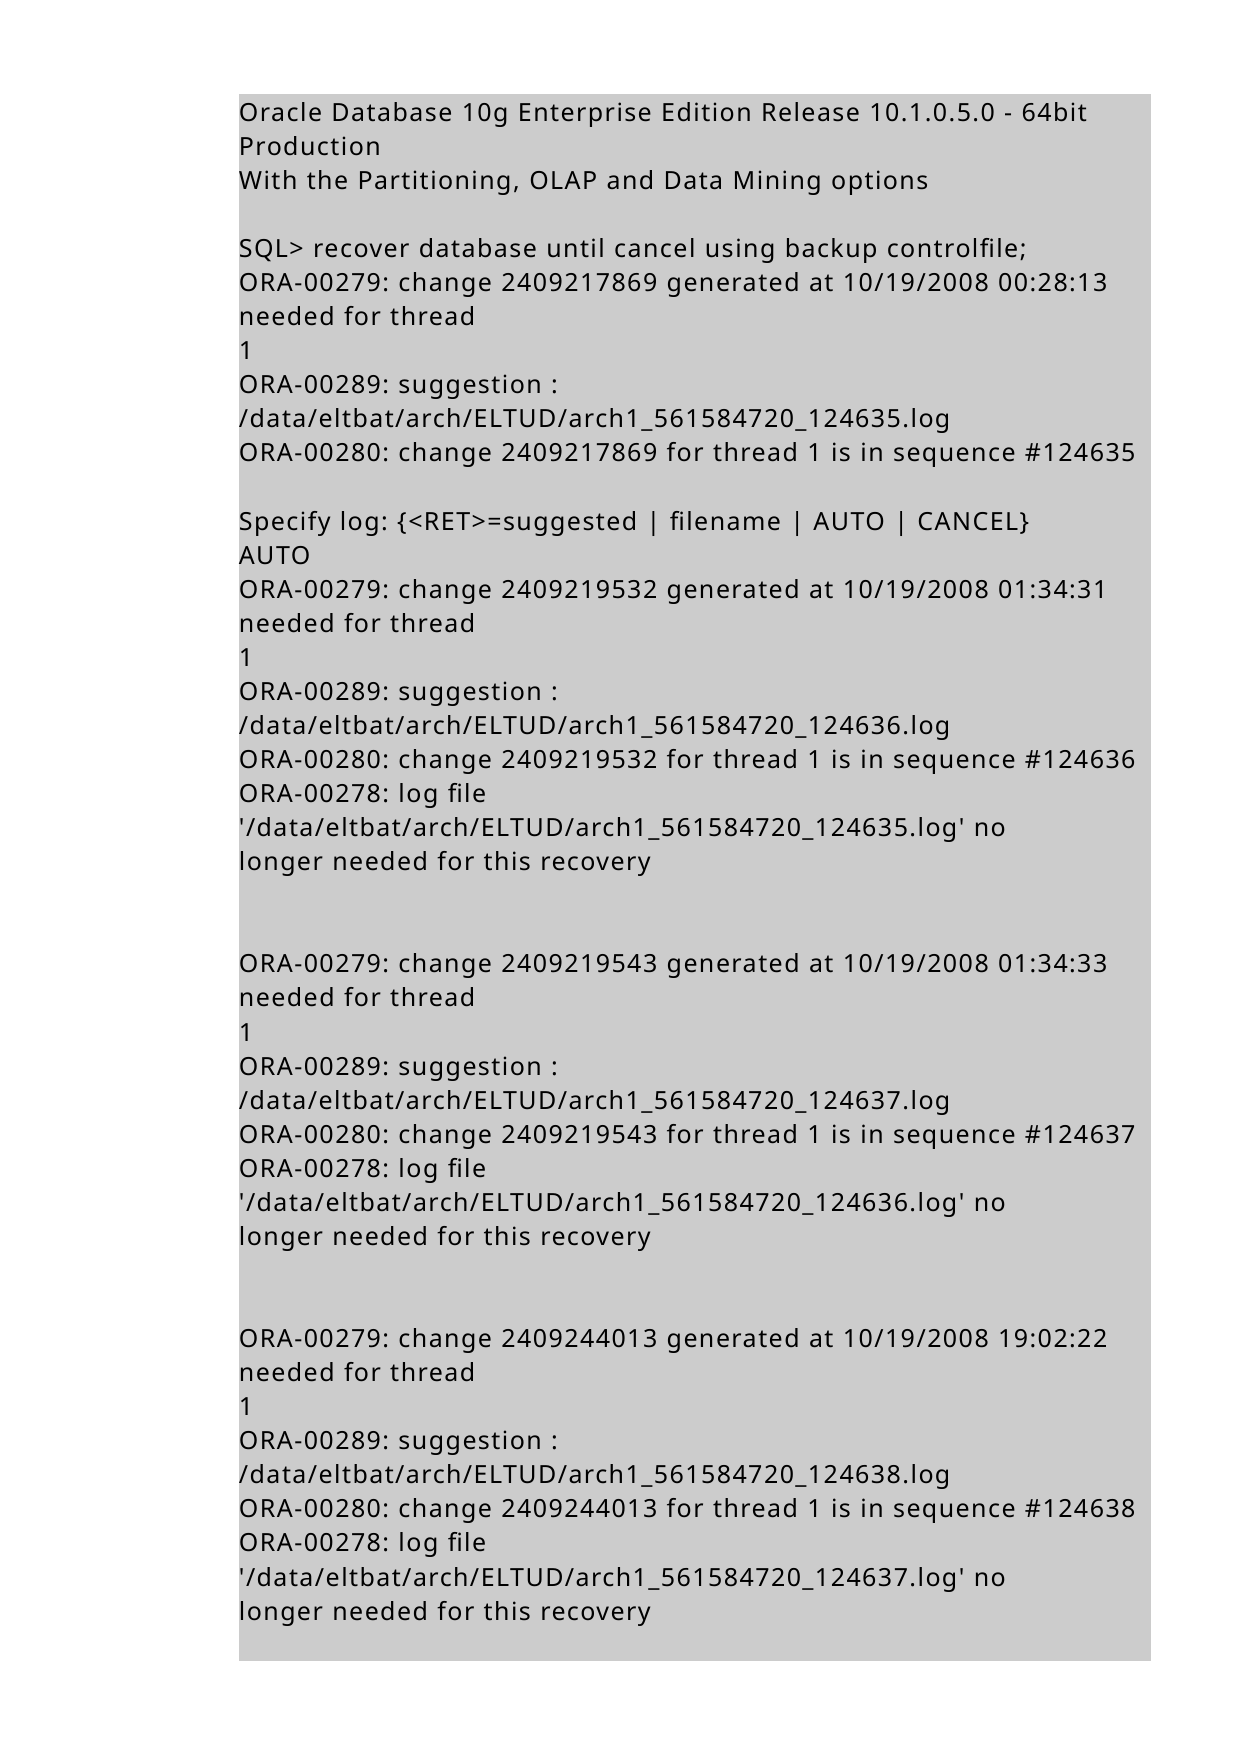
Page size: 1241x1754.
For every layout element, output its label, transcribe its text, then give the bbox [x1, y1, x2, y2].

text AUTO [239, 537, 1151, 571]
text ORA-00289: suggestion : /data/eltbat/arch/ELTUD/arch1_561584720_124638.log [239, 1423, 1151, 1491]
text longer needed for this recovery [239, 1218, 1151, 1253]
text 1 [239, 1389, 1151, 1423]
text ORA-00280: change 2409217869 for thread 1 is in sequence #124635 [239, 435, 1151, 469]
text ORA-00279: change 2409217869 generated at 10/19/2008 00:28:13 needed for thread [239, 265, 1151, 333]
text ORA-00280: change 2409244013 for thread 1 is in sequence #124638 [239, 1491, 1151, 1525]
text longer needed for this recovery [239, 1593, 1151, 1627]
text ORA-00279: change 2409244013 generated at 10/19/2008 19:02:22 needed for thread [239, 1321, 1151, 1389]
text ORA-00280: change 2409219532 for thread 1 is in sequence #124636 [239, 742, 1151, 776]
text ORA-00280: change 2409219543 for thread 1 is in sequence #124637 [239, 1116, 1151, 1150]
text ORA-00278: log file '/data/eltbat/arch/ELTUD/arch1_561584720_124636.log' no [239, 1150, 1151, 1218]
text ORA-00289: suggestion : /data/eltbat/arch/ELTUD/arch1_561584720_124636.log [239, 673, 1151, 742]
text ORA-00279: change 2409219543 generated at 10/19/2008 01:34:33 needed for thread [239, 946, 1151, 1014]
text Specify log: {<RET>=suggested | filename | AUTO | CANCEL} [239, 503, 1151, 537]
text 1 [239, 333, 1151, 367]
text ORA-00289: suggestion : /data/eltbat/arch/ELTUD/arch1_561584720_124635.log [239, 367, 1151, 435]
text 1 [239, 639, 1151, 673]
text With the Partitioning, OLAP and Data Mining options [239, 163, 1151, 197]
text ORA-00289: suggestion : /data/eltbat/arch/ELTUD/arch1_561584720_124637.log [239, 1048, 1151, 1116]
text Oracle Database 10g Enterprise Edition Release 10.1.0.5.0 - 64bit Production [239, 94, 1151, 163]
text ORA-00278: log file '/data/eltbat/arch/ELTUD/arch1_561584720_124637.log' no [239, 1525, 1151, 1593]
text ORA-00279: change 2409219532 generated at 10/19/2008 01:34:31 needed for thread [239, 571, 1151, 639]
text 1 [239, 1014, 1151, 1048]
text SQL> recover database until cancel using backup controlfile; [239, 231, 1151, 265]
text ORA-00278: log file '/data/eltbat/arch/ELTUD/arch1_561584720_124635.log' no [239, 776, 1151, 844]
text longer needed for this recovery [239, 844, 1151, 878]
